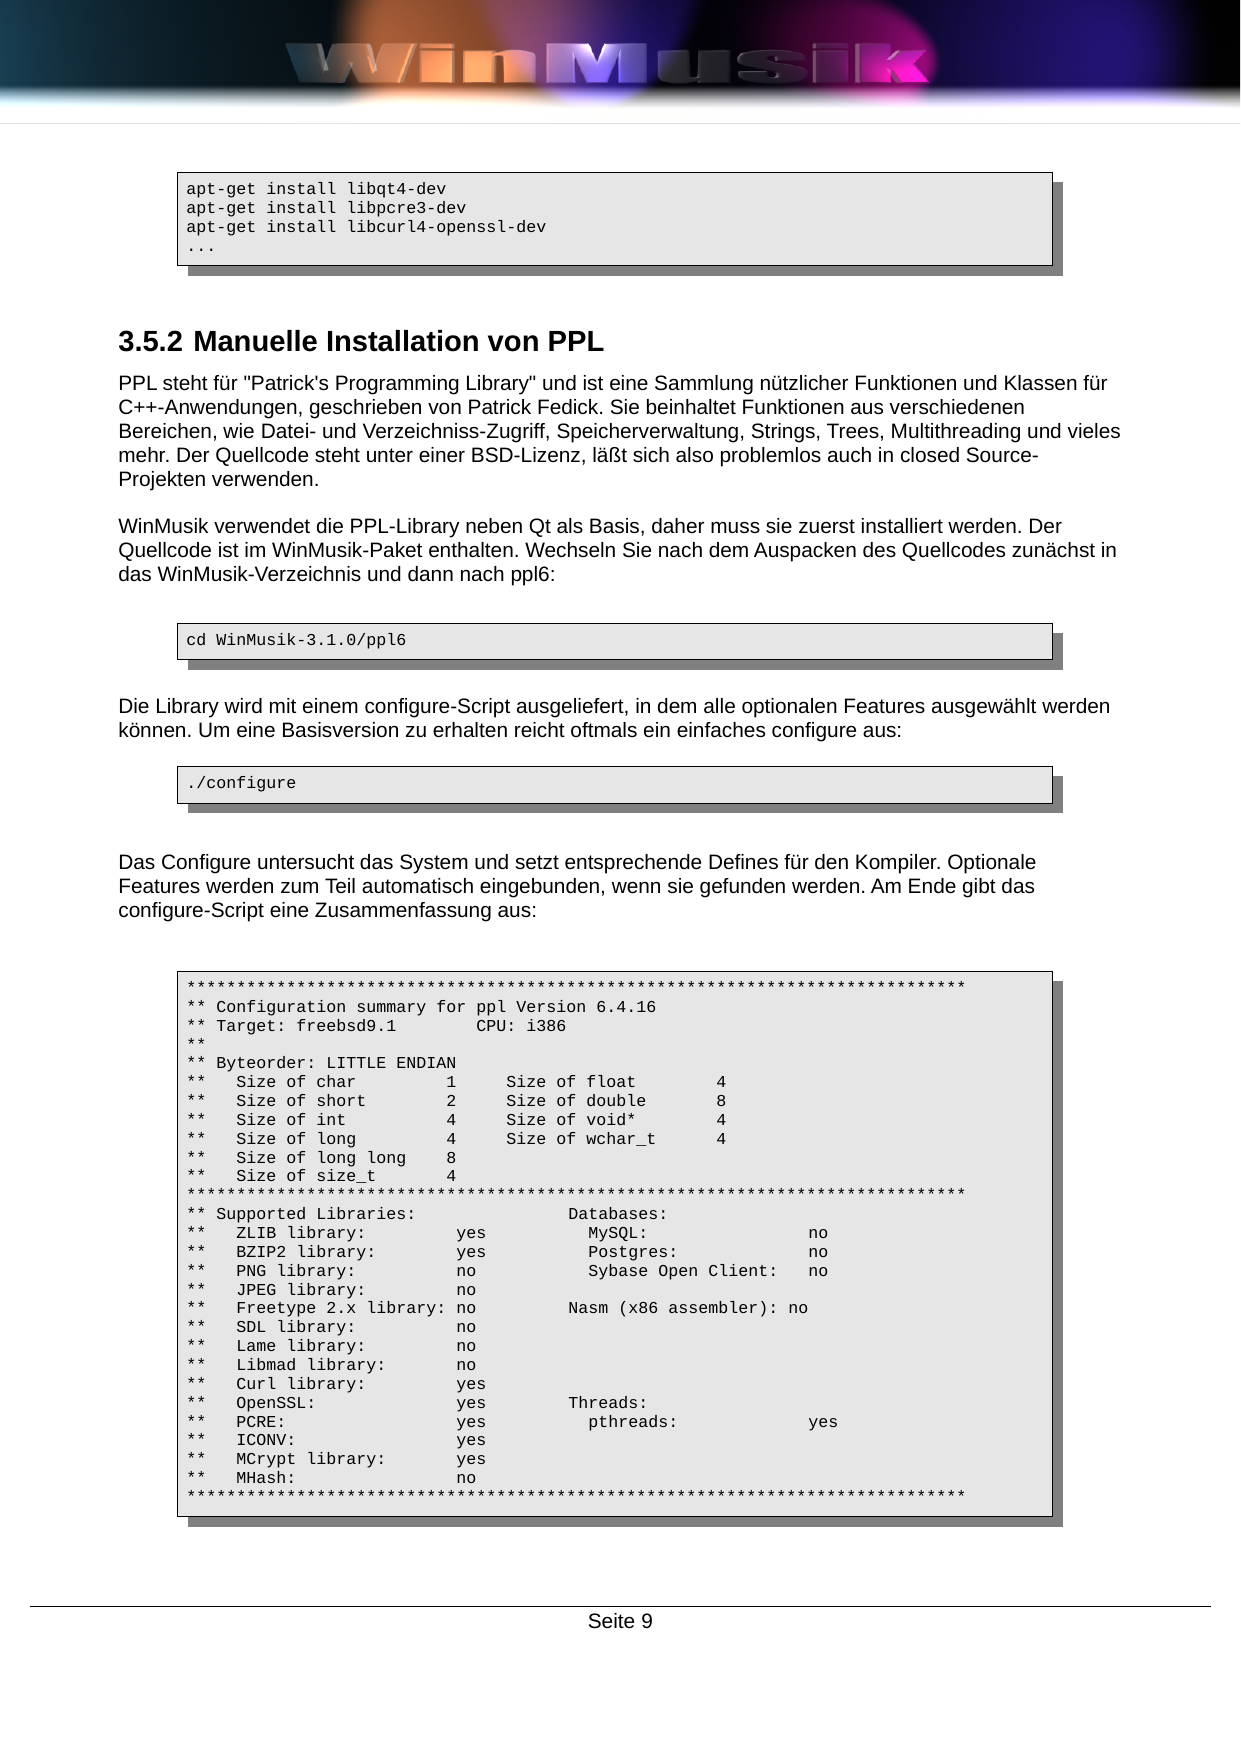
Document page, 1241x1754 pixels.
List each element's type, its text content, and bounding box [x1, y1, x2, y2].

text ** Size of long 4 Size of wchar_t 4 [178, 1121, 1052, 1140]
text ** Freetype 2.x library: no Nasm (x86 assembler): no [178, 1291, 1052, 1310]
text ** BZIP2 library: yes Postgres: no [178, 1234, 1052, 1253]
text ** MHash: no [178, 1461, 1052, 1479]
text ** JPEG library: no [178, 1272, 1052, 1291]
text apt-get install libcurl4-openssl-dev [178, 209, 1052, 228]
text ** SDL library: no [178, 1310, 1052, 1329]
text ** Lame library: no [178, 1329, 1052, 1348]
text Das Configure untersucht das System und setzt entsprechende Defines für den Kompiler. Optionale Features werden zum Teil automatisch eingebunden, wenn sie gefunden werden. Am Ende gibt das configure-Script eine Zusammenfassung aus: [118, 850, 1122, 922]
text ** MCrypt library: yes [178, 1442, 1052, 1461]
text ** Supported Libraries: Databases: [178, 1197, 1052, 1216]
text cd WinMusik-3.1.0/ppl6 [178, 624, 1052, 659]
text ** ZLIB library: yes MySQL: no [178, 1216, 1052, 1234]
text ** Libmad library: no [178, 1348, 1052, 1366]
text ** Size of int 4 Size of void* 4 [178, 1102, 1052, 1121]
text ** Size of char 1 Size of float 4 [178, 1065, 1052, 1084]
text PPL steht für "Patrick's Programming Library" und ist eine Sammlung nützlicher Funktionen und Klassen für C++-Anwendungen, geschrieben von Patrick Fedick. Sie beinhaltet Funktionen aus verschiedenen Bereichen, wie Datei- und Verzeichniss-Zugriff, Speicherverwaltung, Strings, Trees, Multithreading und vieles mehr. Der Quellcode steht unter einer BSD-Lizenz, läßt sich also problemlos auch in closed Source-Projekten verwenden. [118, 371, 1122, 490]
text ** Size of short 2 Size of double 8 [178, 1084, 1052, 1102]
text ** [178, 1027, 1052, 1046]
text apt-get install libpcre3-dev [178, 190, 1052, 209]
text ** Byteorder: LITTLE ENDIAN [178, 1046, 1052, 1065]
text ** Size of size_t 4 [178, 1159, 1052, 1178]
text ./configure [178, 767, 1052, 803]
text ****************************************************************************** [178, 1178, 1052, 1197]
text ** Configuration summary for ppl Version 6.4.16 [178, 989, 1052, 1008]
text ** Size of long long 8 [178, 1140, 1052, 1159]
text apt-get install libqt4-dev [178, 173, 1052, 190]
text ** PCRE: yes pthreads: yes [178, 1404, 1052, 1423]
text ** ICONV: yes [178, 1423, 1052, 1442]
text ** Target: freebsd9.1 CPU: i386 [178, 1008, 1052, 1027]
text ... [178, 228, 1052, 265]
text Die Library wird mit einem configure-Script ausgeliefert, in dem alle optionalen Features ausgewählt werden können. Um eine Basisversion zu erhalten reicht oftmals ein einfaches configure aus: [118, 694, 1122, 742]
text ****************************************************************************** [178, 1479, 1052, 1516]
text ** PNG library: no Sybase Open Client: no [178, 1253, 1052, 1272]
text ** OpenSSL: yes Threads: [178, 1385, 1052, 1404]
subtitle Manuelle Installation von PPL [118, 324, 1122, 358]
text ** Curl library: yes [178, 1366, 1052, 1385]
text ****************************************************************************** [178, 972, 1052, 989]
text WinMusik verwendet die PPL-Library neben Qt als Basis, daher muss sie zuerst installiert werden. Der Quellcode ist im WinMusik-Paket enthalten. Wechseln Sie nach dem Auspacken des Quellcodes zunächst in das WinMusik-Verzeichnis und dann nach ppl6: [118, 514, 1122, 586]
